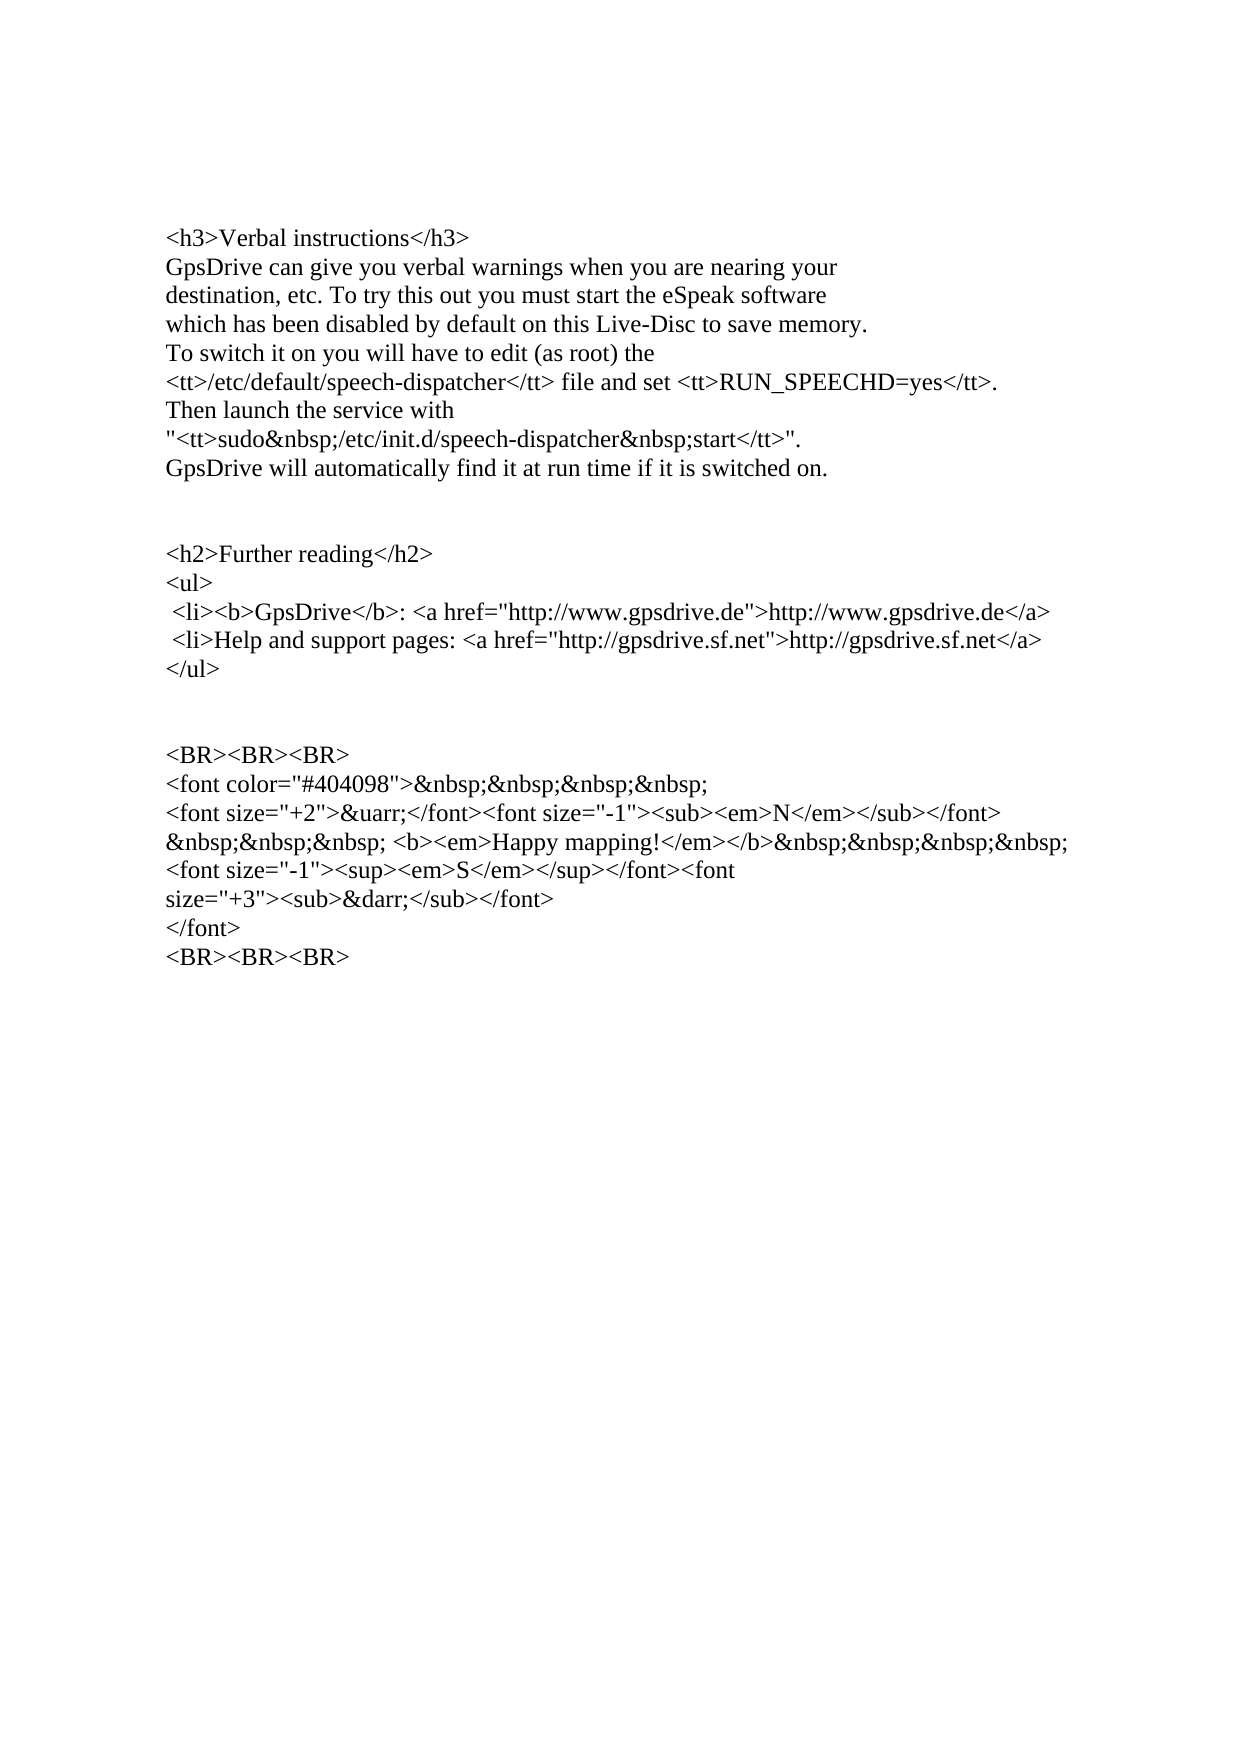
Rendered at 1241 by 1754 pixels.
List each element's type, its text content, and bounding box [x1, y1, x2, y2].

text <font color="#404098">&nbsp;&nbsp;&nbsp;&nbsp; [165, 769, 1075, 798]
text <font size="+2">&uarr;</font><font size="-1"><sub><em>N</em></sub></font> [165, 798, 1075, 827]
text <font size="-1"><sup><em>S</em></sup></font><font size="+3"><sub>&darr;</sub></font> [165, 855, 1075, 913]
text destination, etc. To try this out you must start the eSpeak software [165, 280, 1075, 309]
text <BR><BR><BR> [165, 942, 1075, 970]
text which has been disabled by default on this Live-Disc to save memory. [165, 309, 1075, 338]
text </ul> [165, 654, 1075, 683]
text Then launch the service with [165, 395, 1075, 424]
text <h3>Verbal instructions</h3> [165, 223, 1075, 252]
text <li><b>GpsDrive</b>: <a href="http://www.gpsdrive.de">http://www.gpsdrive.de</a> [165, 597, 1075, 625]
text To switch it on you will have to edit (as root) the [165, 338, 1075, 367]
text GpsDrive will automatically find it at run time if it is switched on. [165, 453, 1075, 482]
text <BR><BR><BR> [165, 740, 1075, 769]
text "<tt>sudo&nbsp;/etc/init.d/speech-dispatcher&nbsp;start</tt>". [165, 424, 1075, 453]
text <tt>/etc/default/speech-dispatcher</tt> file and set <tt>RUN_SPEECHD=yes</tt>. [165, 367, 1075, 395]
text </font> [165, 913, 1075, 942]
text <ul> [165, 568, 1075, 597]
text &nbsp;&nbsp;&nbsp; <b><em>Happy mapping!</em></b>&nbsp;&nbsp;&nbsp;&nbsp; [165, 827, 1075, 855]
text <li>Help and support pages: <a href="http://gpsdrive.sf.net">http://gpsdrive.sf.net</a> [165, 625, 1075, 654]
text GpsDrive can give you verbal warnings when you are nearing your [165, 252, 1075, 280]
text <h2>Further reading</h2> [165, 539, 1075, 568]
